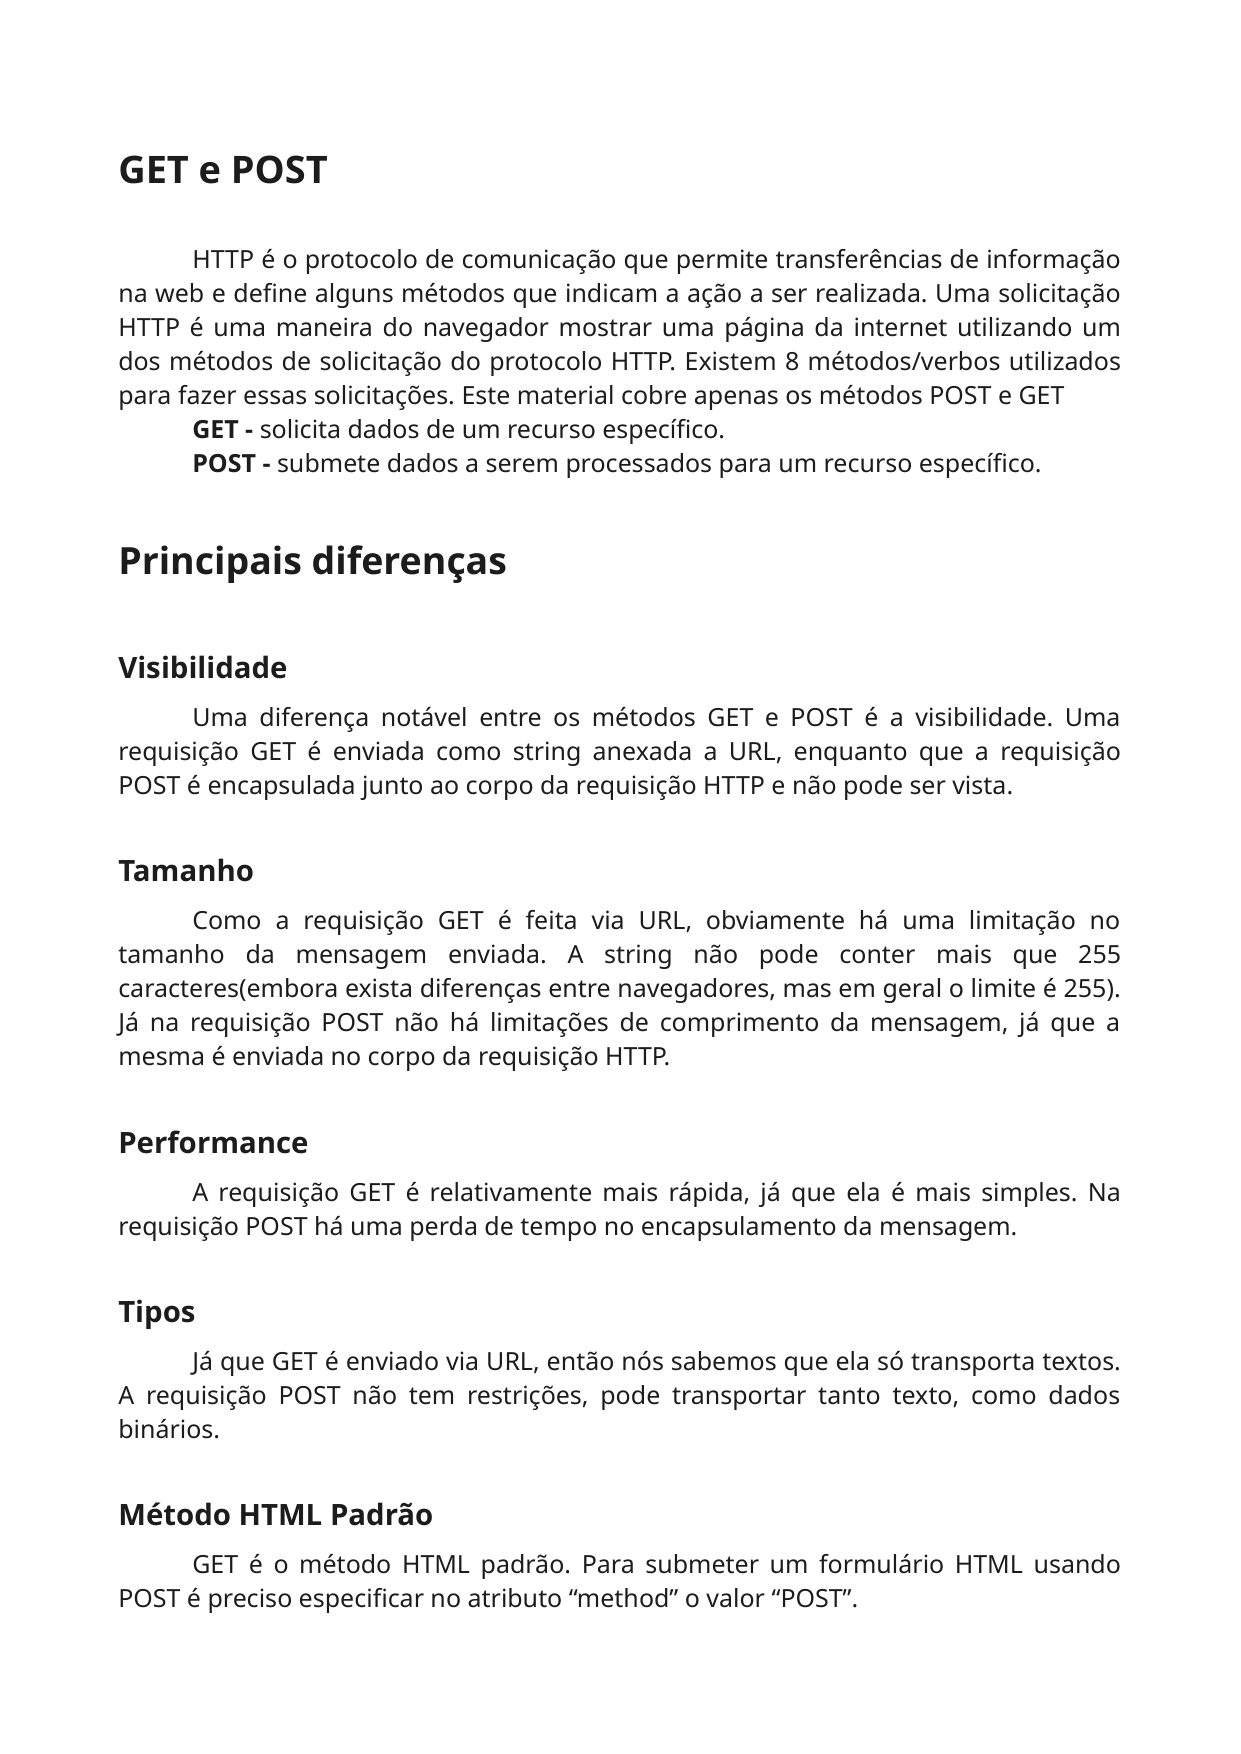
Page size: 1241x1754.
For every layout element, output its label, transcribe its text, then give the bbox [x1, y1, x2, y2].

text Já que GET é enviado via URL, então nós sabemos que ela só transporta textos. A requisição POST não tem restrições, pode transportar tanto texto, como dados binários. [118, 1343, 1122, 1446]
text Como a requisição GET é feita via URL, obviamente há uma limitação no tamanho da mensagem enviada. A string não pode conter mais que 255 caracteres(embora exista diferenças entre navegadores, mas em geral o limite é 255). Já na requisição POST não há limitações de comprimento da mensagem, já que a mesma é enviada no corpo da requisição HTTP. [118, 903, 1122, 1073]
subtitle Tamanho [118, 850, 1122, 890]
text Uma diferença notável entre os métodos GET e POST é a visibilidade. Uma requisição GET é enviada como string anexada a URL, enquanto que a requisição POST é encapsulada junto ao corpo da requisição HTTP e não pode ser vista. [118, 699, 1122, 802]
text A requisição GET é relativamente mais rápida, já que ela é mais simples. Na requisição POST há uma perda de tempo no encapsulamento da mensagem. [118, 1174, 1122, 1242]
subtitle GET e POST [118, 143, 1122, 195]
text HTTP é o protocolo de comunicação que permite transferências de informação na web e define alguns métodos que indicam a ação a ser realizada. Uma solicitação HTTP é uma maneira do navegador mostrar uma página da internet utilizando um dos métodos de solicitação do protocolo HTTP. Existem 8 métodos/verbos utilizados para fazer essas solicitações. Este material cobre apenas os métodos POST e GET [118, 241, 1122, 412]
subtitle Performance [118, 1122, 1122, 1162]
text POST - submete dados a serem processados para um recurso específico. [118, 446, 1122, 480]
text GET - solicita dados de um recurso específico. [118, 412, 1122, 446]
subtitle Método HTML Padrão [118, 1494, 1122, 1534]
subtitle Tipos [118, 1291, 1122, 1331]
text GET é o método HTML padrão. Para submeter um formulário HTML usando POST é preciso especificar no atributo “method” o valor “POST”. [118, 1547, 1122, 1615]
subtitle Visibilidade [118, 647, 1122, 687]
subtitle Principais diferenças [118, 535, 1122, 586]
